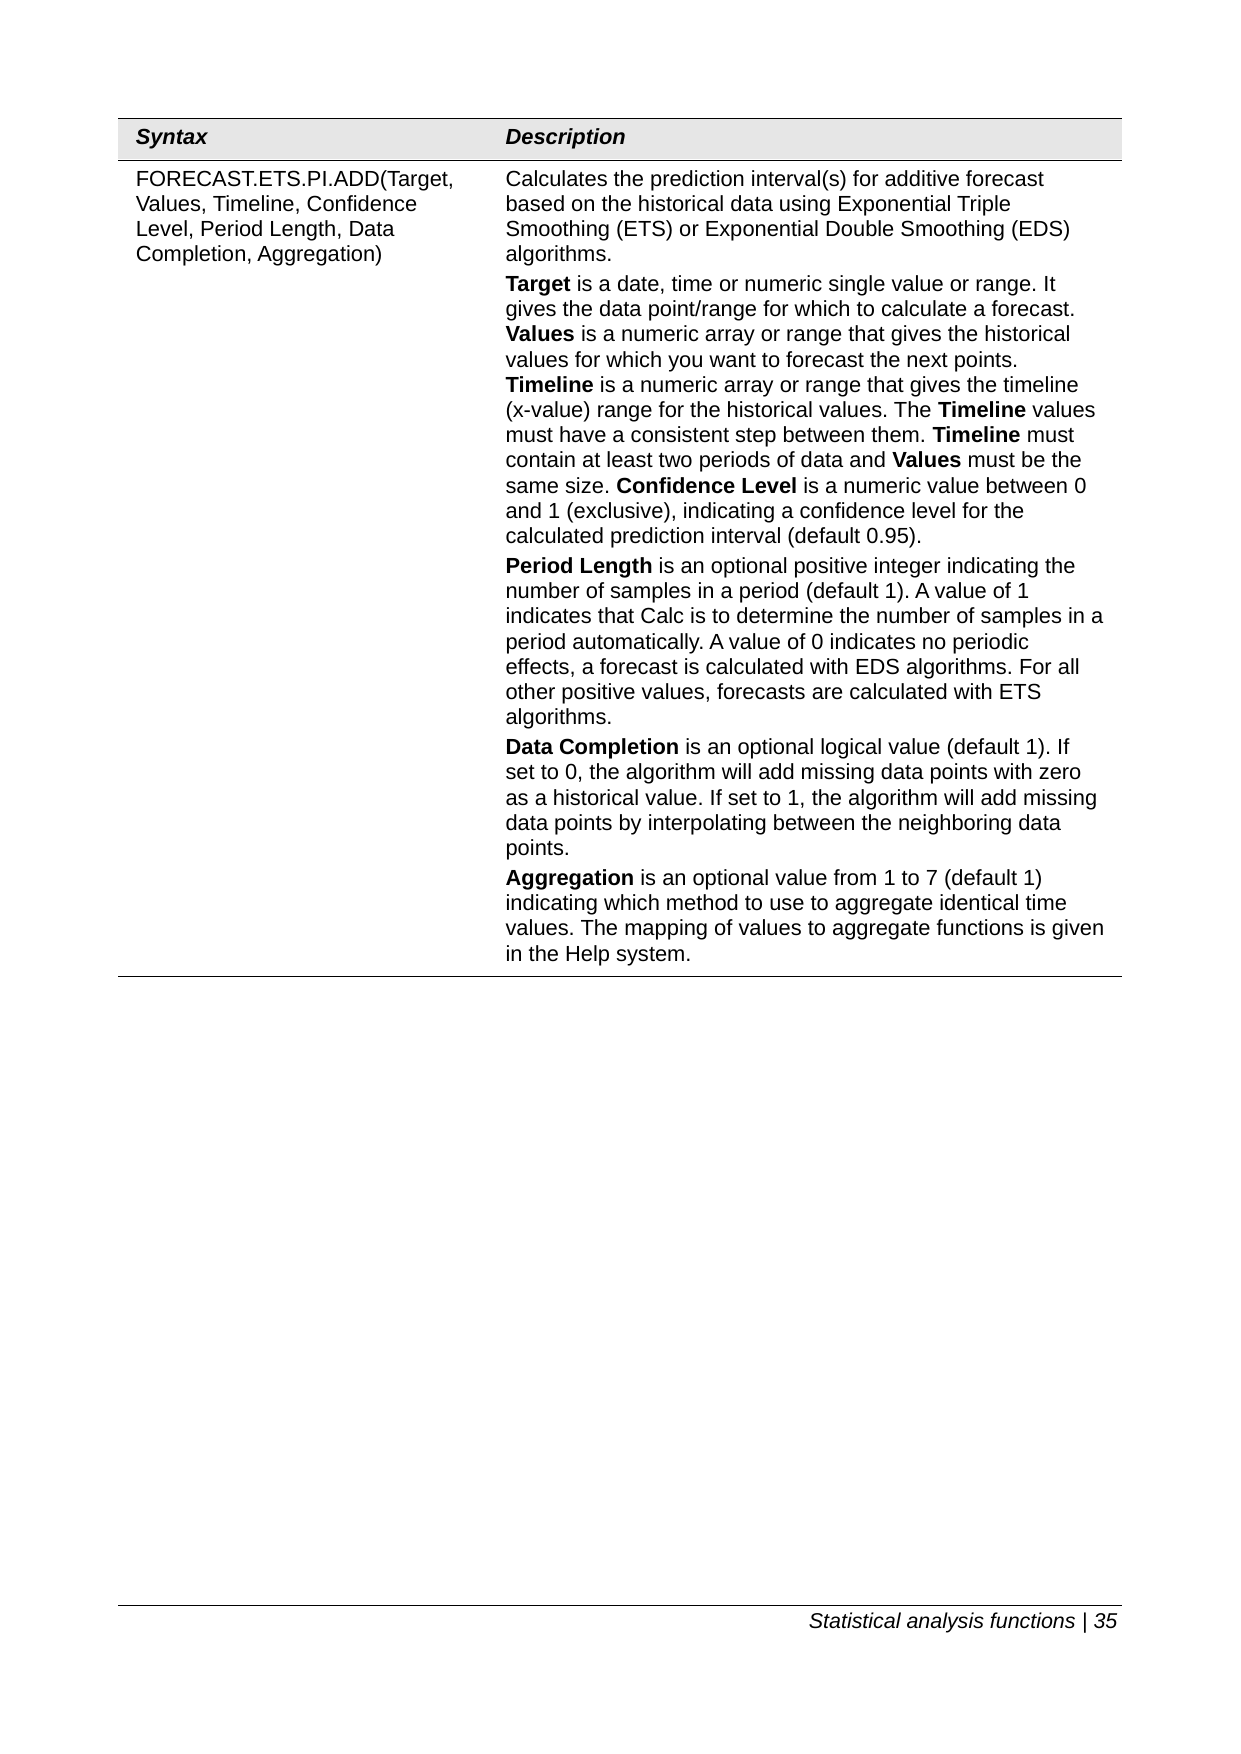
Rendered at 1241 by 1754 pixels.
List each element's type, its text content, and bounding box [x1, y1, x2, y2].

table_header Syntax [118, 119, 488, 159]
table_header Description [488, 119, 1122, 159]
table_cell Calculates the prediction interval(s) for additive forecast based on the historical data using Exponential Triple Smoothing (ETS) or Exponential Double Smoothing (EDS) algorithms. Target is a date, time or numeric single value or range. It gives the data point/range for which to calculate a forecast. Values is a numeric array or range that gives the historical values for which you want to forecast the next points. Timeline is a numeric array or range that gives the timeline (x-value) range for the historical values. The Timeline values must have a consistent step between them. Timeline must contain at least two periods of data and Values must be the same size. Confidence Level is a numeric value between 0 and 1 (exclusive), indicating a confidence level for the calculated prediction interval (default 0.95). Period Length is an optional positive integer indicating the number of samples in a period (default 1). A value of 1 indicates that Calc is to determine the number of samples in a period automatically. A value of 0 indicates no periodic effects, a forecast is calculated with EDS algorithms. For all other positive values, forecasts are calculated with ETS algorithms. Data Completion is an optional logical value (default 1). If set to 0, the algorithm will add missing data points with zero as a historical value. If set to 1, the algorithm will add missing data points by interpolating between the neighboring data points. Aggregation is an optional value from 1 to 7 (default 1) indicating which method to use to aggregate identical time values. The mapping of values to aggregate functions is given in the Help system. [488, 161, 1122, 976]
table_cell FORECAST.ETS.PI.ADD(Target, Values, Timeline, Confidence Level, Period Length, Data Completion, Aggregation) [118, 161, 488, 976]
